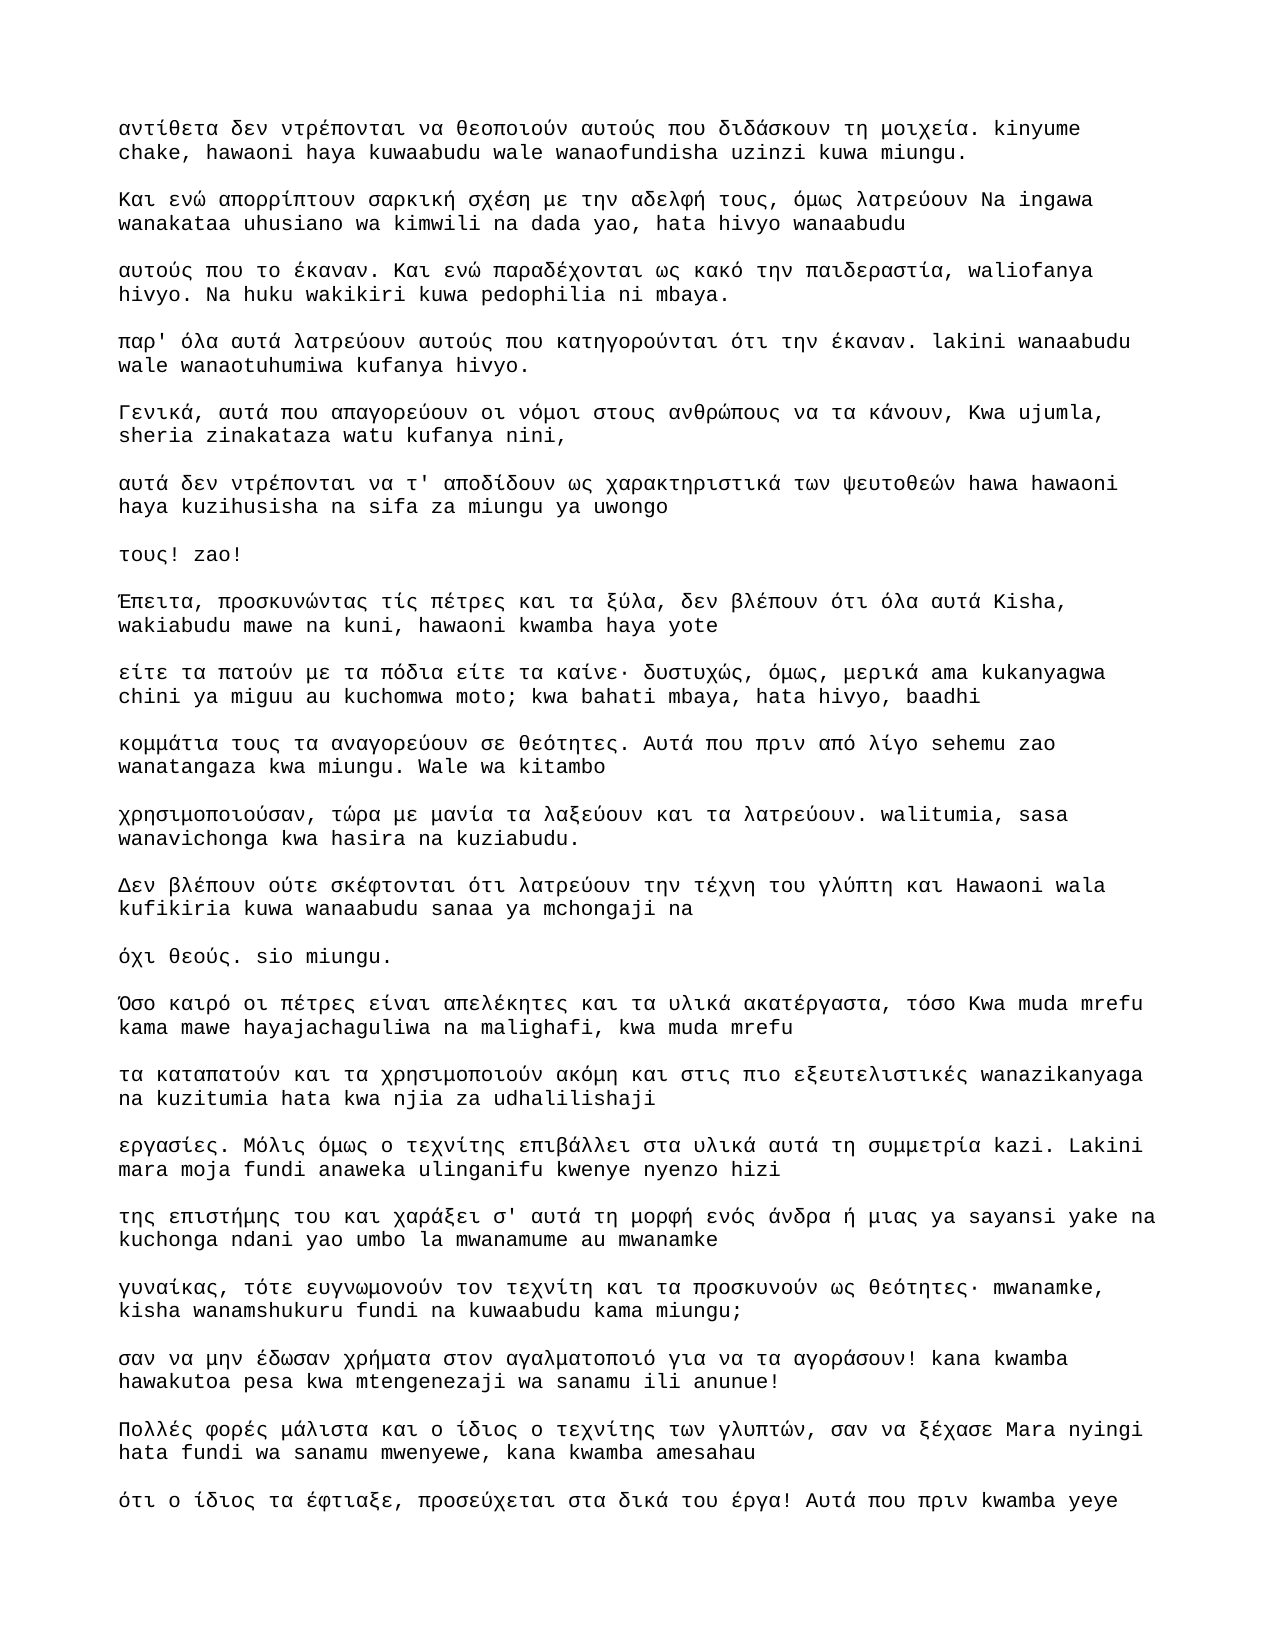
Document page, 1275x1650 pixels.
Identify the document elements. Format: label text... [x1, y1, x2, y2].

text όχι θεούς. sio miungu. [118, 946, 1157, 969]
text γυναίκας, τότε ευγνωμονούν τον τεχνίτη και τα προσκυνούν ως θεότητες· mwanamke, kisha wanamshukuru fundi na kuwaabudu kama miungu; [118, 1277, 1157, 1324]
text Γενικά, αυτά που απαγορεύουν οι νόμοι στους ανθρώπους να τα κάνουν, Kwa ujumla, sheria zinakataza watu kufanya nini, [118, 402, 1157, 449]
text παρ' όλα αυτά λατρεύουν αυτούς που κατηγορούνται ότι την έκαναν. lakini wanaabudu wale wanaotuhumiwa kufanya hivyo. [118, 331, 1157, 378]
text αυτά δεν ντρέπονται να τ' αποδίδουν ως χαρακτηριστικά των ψευτοθεών hawa hawaoni haya kuzihusisha na sifa za miungu ya uwongo [118, 473, 1157, 520]
text σαν να μην έδωσαν χρήματα στον αγαλματοποιό για να τα αγοράσουν! kana kwamba hawakutoa pesa kwa mtengenezaji wa sanamu ili anunue! [118, 1348, 1157, 1395]
text Και ενώ απορρίπτουν σαρκική σχέση με την αδελφή τους, όμως λατρεύουν Na ingawa wanakataa uhusiano wa kimwili na dada yao, hata hivyo wanaabudu [118, 189, 1157, 236]
text της επιστήμης του και χαράξει σ' αυτά τη μορφή ενός άνδρα ή μιας ya sayansi yake na kuchonga ndani yao umbo la mwanamume au mwanamke [118, 1206, 1157, 1253]
text χρησιμοποιούσαν, τώρα με μανία τα λαξεύουν και τα λατρεύουν. walitumia, sasa wanavichonga kwa hasira na kuziabudu. [118, 804, 1157, 851]
text Έπειτα, προσκυνώντας τίς πέτρες και τα ξύλα, δεν βλέπουν ότι όλα αυτά Kisha, wakiabudu mawe na kuni, hawaoni kwamba haya yote [118, 591, 1157, 638]
text τα καταπατούν και τα χρησιμοποιούν ακόμη και στις πιο εξευτελιστικές wanazikanyaga na kuzitumia hata kwa njia za udhalilishaji [118, 1064, 1157, 1111]
text αντίθετα δεν ντρέπονται να θεοποιούν αυτούς που διδάσκουν τη μοιχεία. kinyume chake, hawaoni haya kuwaabudu wale wanaofundisha uzinzi kuwa miungu. [118, 118, 1157, 165]
text είτε τα πατούν με τα πόδια είτε τα καίνε· δυστυχώς, όμως, μερικά ama kukanyagwa chini ya miguu au kuchomwa moto; kwa bahati mbaya, hata hivyo, baadhi [118, 662, 1157, 709]
text Όσο καιρό οι πέτρες είναι απελέκητες και τα υλικά ακατέργαστα, τόσο Kwa muda mrefu kama mawe hayajachaguliwa na malighafi, kwa muda mrefu [118, 993, 1157, 1040]
text Δεν βλέπουν ούτε σκέφτονται ότι λατρεύουν την τέχνη του γλύπτη και Hawaoni wala kufikiria kuwa wanaabudu sanaa ya mchongaji na [118, 875, 1157, 922]
text εργασίες. Μόλις όμως ο τεχνίτης επιβάλλει στα υλικά αυτά τη συμμετρία kazi. Lakini mara moja fundi anaweka ulinganifu kwenye nyenzo hizi [118, 1135, 1157, 1182]
text Πολλές φορές μάλιστα και ο ίδιος ο τεχνίτης των γλυπτών, σαν να ξέχασε Mara nyingi hata fundi wa sanamu mwenyewe, kana kwamba amesahau [118, 1419, 1157, 1466]
text αυτούς που το έκαναν. Και ενώ παραδέχονται ως κακό την παιδεραστία, waliofanya hivyo. Na huku wakikiri kuwa pedophilia ni mbaya. [118, 260, 1157, 307]
text τους! zao! [118, 544, 1157, 567]
text ότι ο ίδιος τα έφτιαξε, προσεύχεται στα δικά του έργα! Αυτά που πριν kwamba yeye [118, 1489, 1157, 1513]
text κομμάτια τους τα αναγορεύουν σε θεότητες. Αυτά που πριν από λίγο sehemu zao wanatangaza kwa miungu. Wale wa kitambo [118, 733, 1157, 780]
